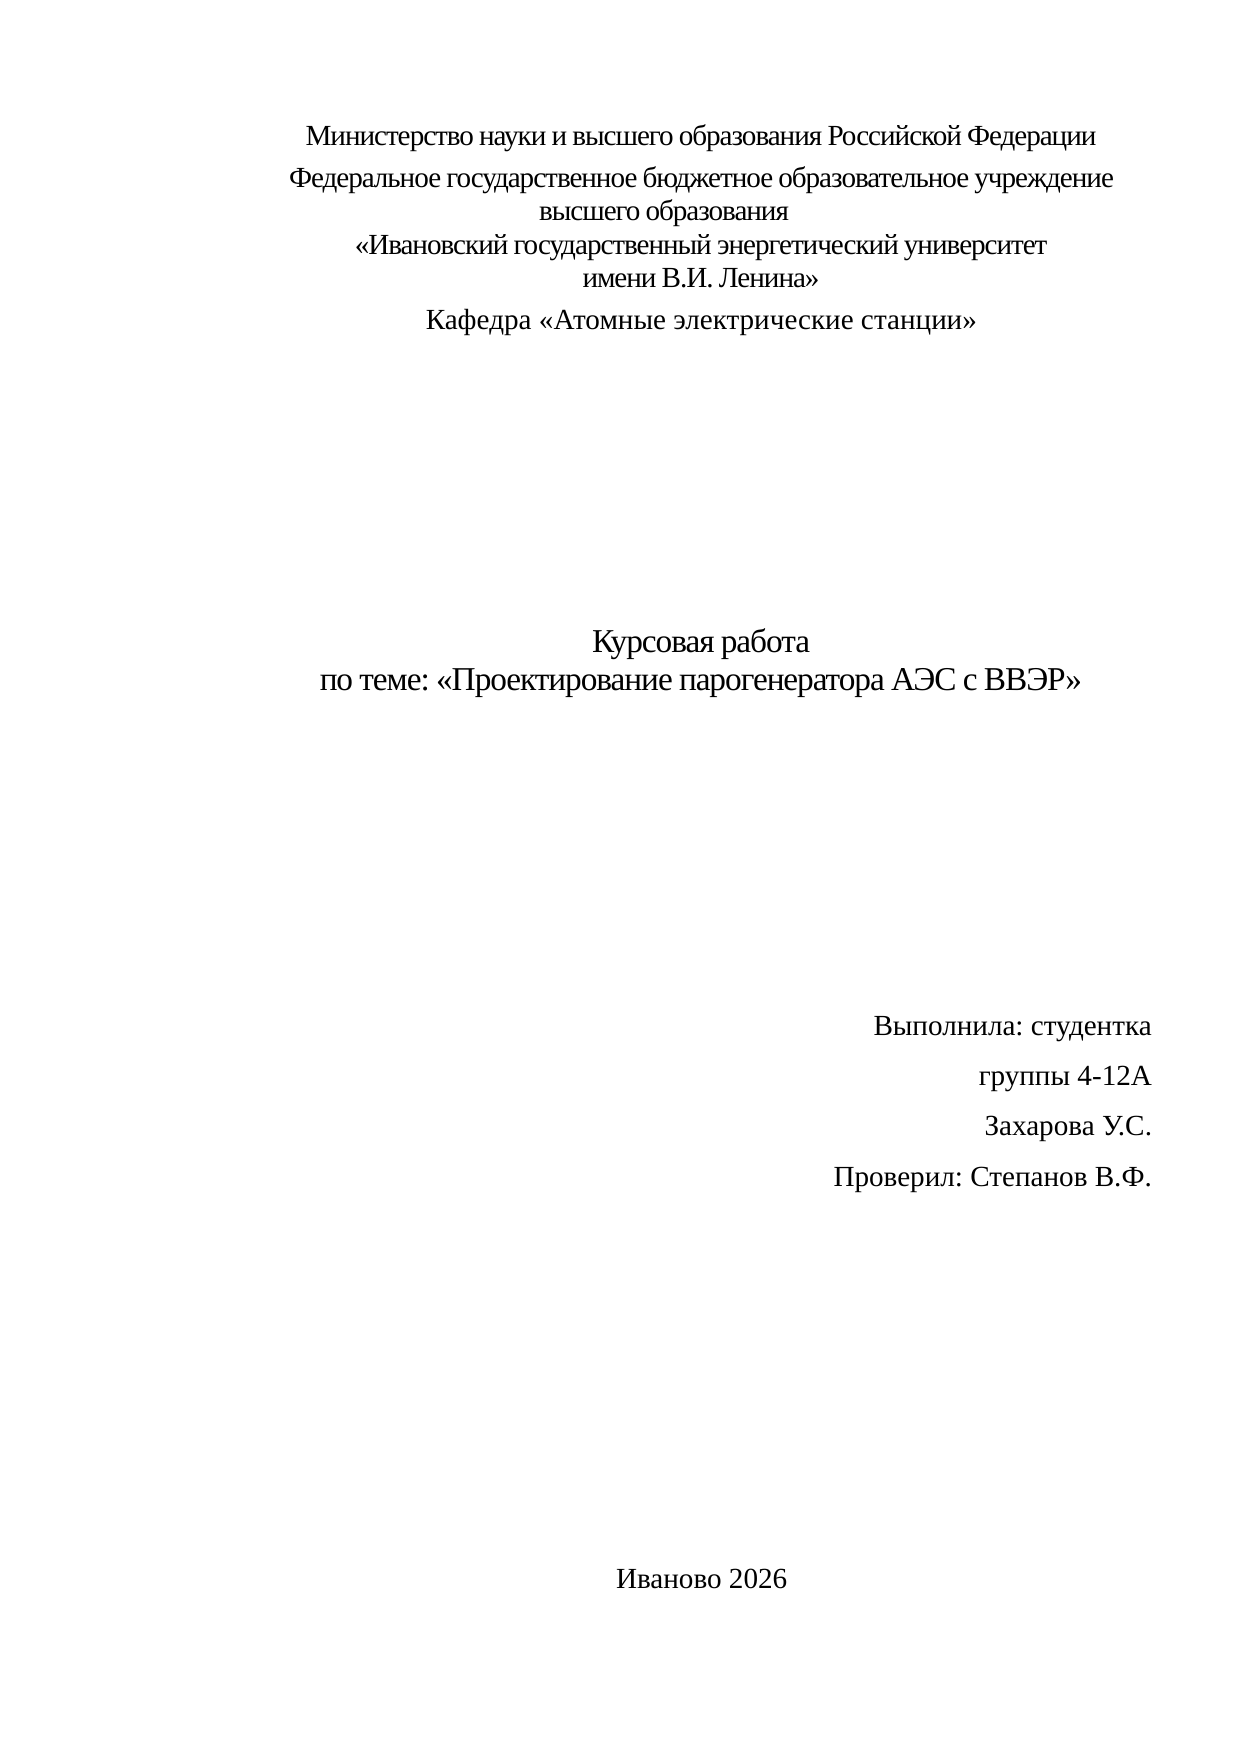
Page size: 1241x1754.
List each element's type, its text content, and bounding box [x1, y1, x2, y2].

title Министерство науки и высшего образования Российской Федерации [177, 118, 1152, 152]
title Курсовая работа [177, 621, 1152, 659]
text Кафедра «Атомные электрические станции» [177, 302, 1152, 336]
text группы 4-12А [177, 1058, 1152, 1092]
text Захарова У.С. [177, 1108, 1152, 1142]
title имени В.И. Ленина» [177, 261, 1152, 294]
text Выполнила: студентка [177, 1008, 1152, 1041]
title Федеральное государственное бюджетное образовательное учреждение высшего образования [177, 160, 1152, 227]
title «Ивановский государственный энергетический университет [177, 227, 1152, 261]
text Проверил: Степанов В.Ф. [177, 1159, 1152, 1192]
text Иваново 2026 [177, 1561, 1152, 1595]
title по теме: «Проектирование парогенератора АЭС с ВВЭР» [177, 659, 1152, 698]
